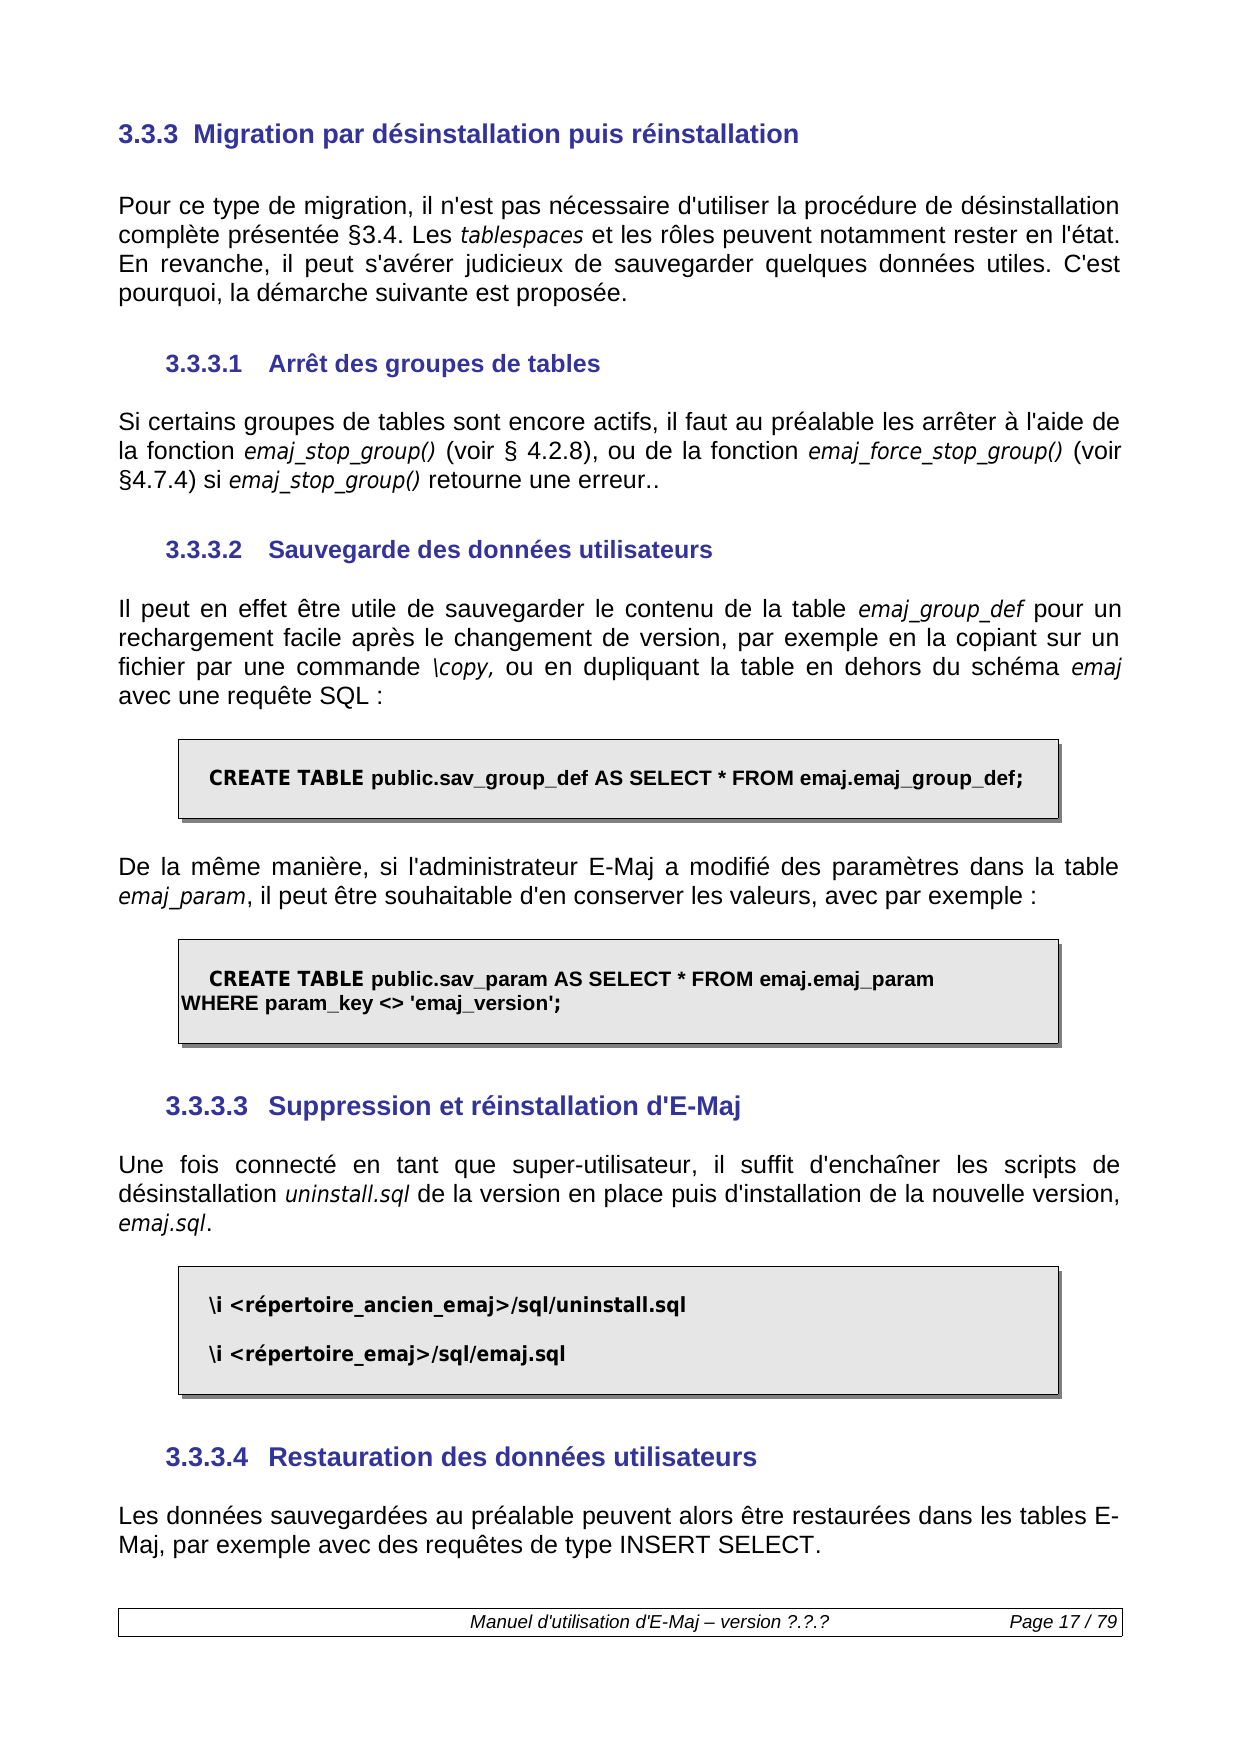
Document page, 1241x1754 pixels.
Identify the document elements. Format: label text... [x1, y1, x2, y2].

text Une fois connecté en tant que super-utilisateur, il suffit d'enchaîner les scripts de désinstallation uninstall.sql de la version en place puis d'installation de la nouvelle version, emaj.sql. [118, 1149, 1122, 1237]
subtitle Arrêt des groupes de tables [165, 348, 1122, 378]
subtitle Restauration des données utilisateurs [165, 1441, 1122, 1472]
subtitle Suppression et réinstallation d'E-Maj [165, 1089, 1122, 1121]
text \i <répertoire_ancien_emaj>/sql/uninstall.sql [179, 1290, 1058, 1315]
subtitle Sauvegarde des données utilisateurs [165, 535, 1122, 564]
text Pour ce type de migration, il n'est pas nécessaire d'utiliser la procédure de désinstallation complète présentée §3.4. Les tablespaces et les rôles peuvent notamment rester en l'état. En revanche, il peut s'avérer judicieux de sauvegarder quelques données utiles. C'est pourquoi, la démarche suivante est proposée. [118, 191, 1122, 307]
text Les données sauvegardées au préalable peuvent alors être restaurées dans les tables E-Maj, par exemple avec des requêtes de type INSERT SELECT. [118, 1501, 1122, 1559]
text CREATE TABLE public.sav_param AS SELECT * FROM emaj.emaj_param WHERE param_key <> 'emaj_version'; [179, 964, 1058, 1013]
text Il peut en effet être utile de sauvegarder le contenu de la table emaj_group_def pour un rechargement facile après le changement de version, par exemple en la copiant sur un fichier par une commande \copy, ou en dupliquant la table en dehors du schéma emaj avec une requête SQL : [118, 593, 1122, 710]
text Si certains groupes de tables sont encore actifs, il faut au préalable les arrêter à l'aide de la fonction emaj_stop_group() (voir § 4.2.8), ou de la fonction emaj_force_stop_group() (voir §4.7.4) si emaj_stop_group() retourne une erreur.. [118, 407, 1122, 494]
text De la même manière, si l'administrateur E-Maj a modifié des paramètres dans la table emaj_param, il peut être souhaitable d'en conserver les valeurs, avec par exemple : [118, 852, 1122, 910]
subtitle Migration par désinstallation puis réinstallation [118, 118, 1122, 149]
text CREATE TABLE public.sav_group_def AS SELECT * FROM emaj.emaj_group_def; [179, 763, 1058, 788]
text \i <répertoire_emaj>/sql/emaj.sql [179, 1339, 1058, 1364]
